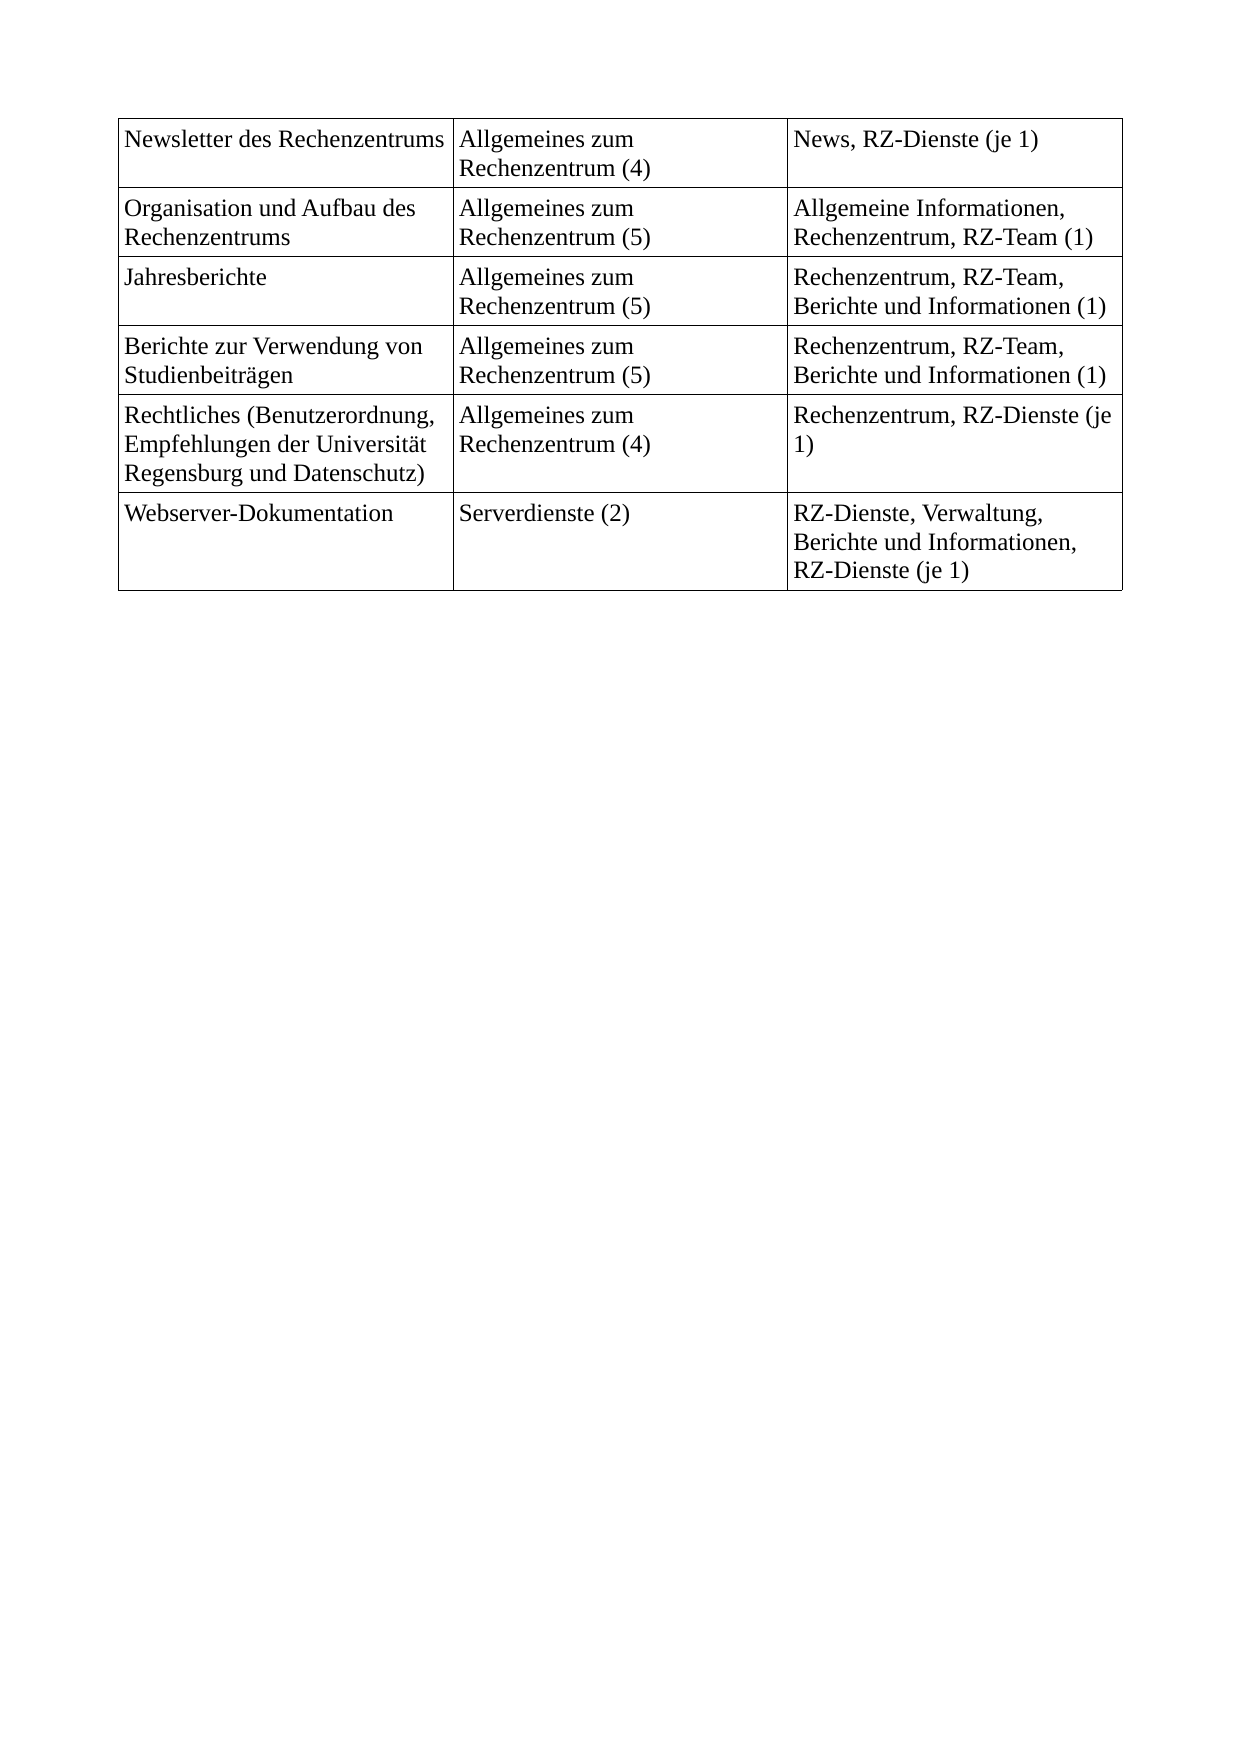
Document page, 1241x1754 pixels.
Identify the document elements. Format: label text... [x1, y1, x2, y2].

table_cell Serverdienste (2) [454, 493, 787, 590]
table_cell Organisation und Aufbau des Rechenzentrums [119, 188, 453, 256]
table_cell Allgemeines zum Rechenzentrum (5) [454, 188, 787, 256]
table_cell Webserver-Dokumentation [119, 493, 453, 590]
table_cell Rechtliches (Benutzerordnung, Empfehlungen der Universität Regensburg und Datenschutz) [119, 395, 453, 492]
table_cell Rechenzentrum, RZ-Team, Berichte und Informationen (1) [788, 257, 1122, 325]
table_cell RZ-Dienste, Verwaltung, Berichte und Informationen, RZ-Dienste (je 1) [788, 493, 1122, 590]
table_cell Allgemeines zum Rechenzentrum (4) [454, 395, 787, 492]
table_cell Allgemeines zum Rechenzentrum (5) [454, 257, 787, 325]
table_cell Allgemeines zum Rechenzentrum (5) [454, 326, 787, 394]
table_cell Newsletter des Rechenzentrums [119, 119, 453, 187]
table_cell Rechenzentrum, RZ-Dienste (je 1) [788, 395, 1122, 492]
table_cell Allgemeine Informationen, Rechenzentrum, RZ-Team (1) [788, 188, 1122, 256]
table_cell News, RZ-Dienste (je 1) [788, 119, 1122, 187]
table_cell Allgemeines zum Rechenzentrum (4) [454, 119, 787, 187]
table_cell Rechenzentrum, RZ-Team, Berichte und Informationen (1) [788, 326, 1122, 394]
table_cell Jahresberichte [119, 257, 453, 325]
table_cell Berichte zur Verwendung von Studienbeiträgen [119, 326, 453, 394]
